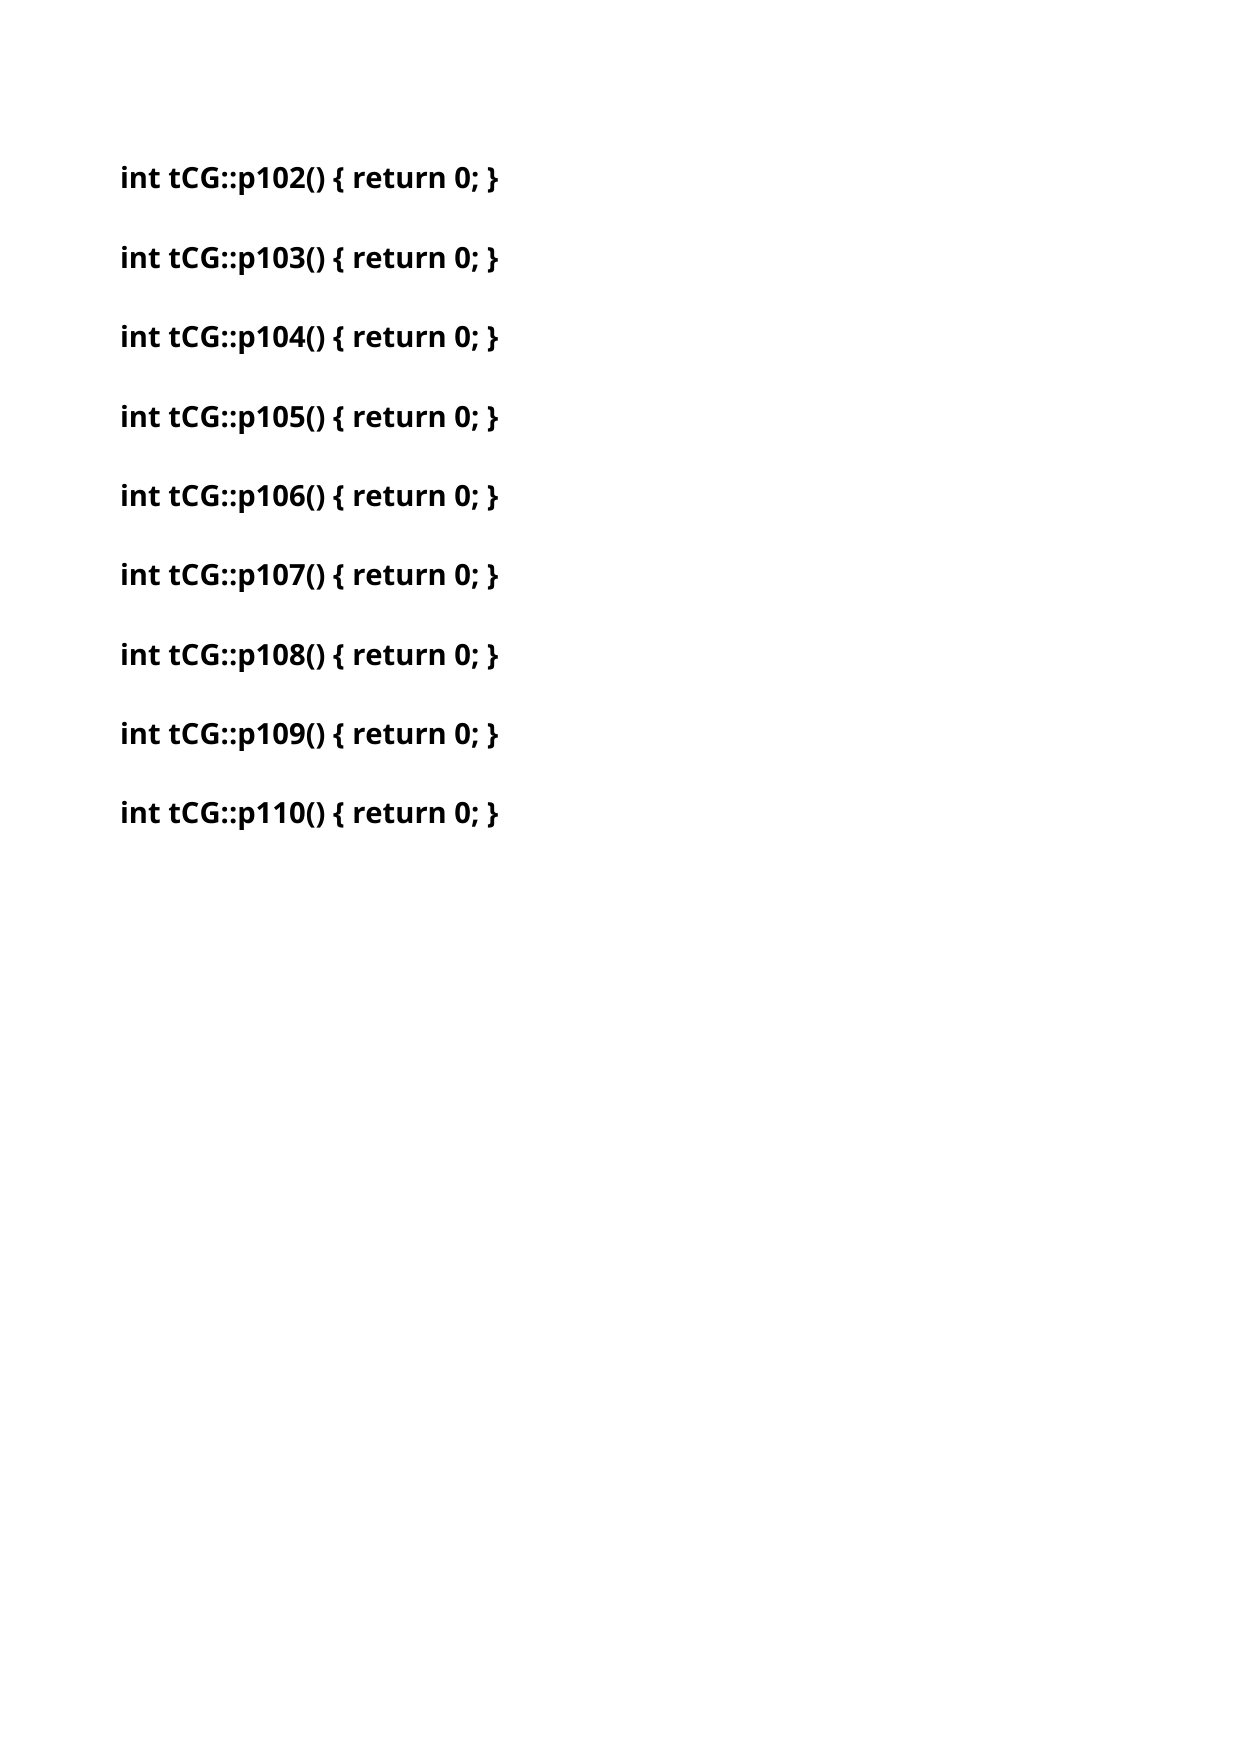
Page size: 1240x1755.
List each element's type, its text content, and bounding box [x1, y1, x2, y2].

text int tCG::p108() { return 0; } [120, 634, 1120, 674]
text int tCG::p105() { return 0; } [120, 396, 1120, 436]
text int tCG::p104() { return 0; } [120, 317, 1120, 356]
text int tCG::p106() { return 0; } [120, 475, 1120, 515]
text int tCG::p107() { return 0; } [120, 555, 1120, 594]
text int tCG::p110() { return 0; } [120, 793, 1120, 832]
text int tCG::p102() { return 0; } [120, 158, 1120, 197]
text int tCG::p103() { return 0; } [120, 237, 1120, 277]
text int tCG::p109() { return 0; } [120, 713, 1120, 753]
